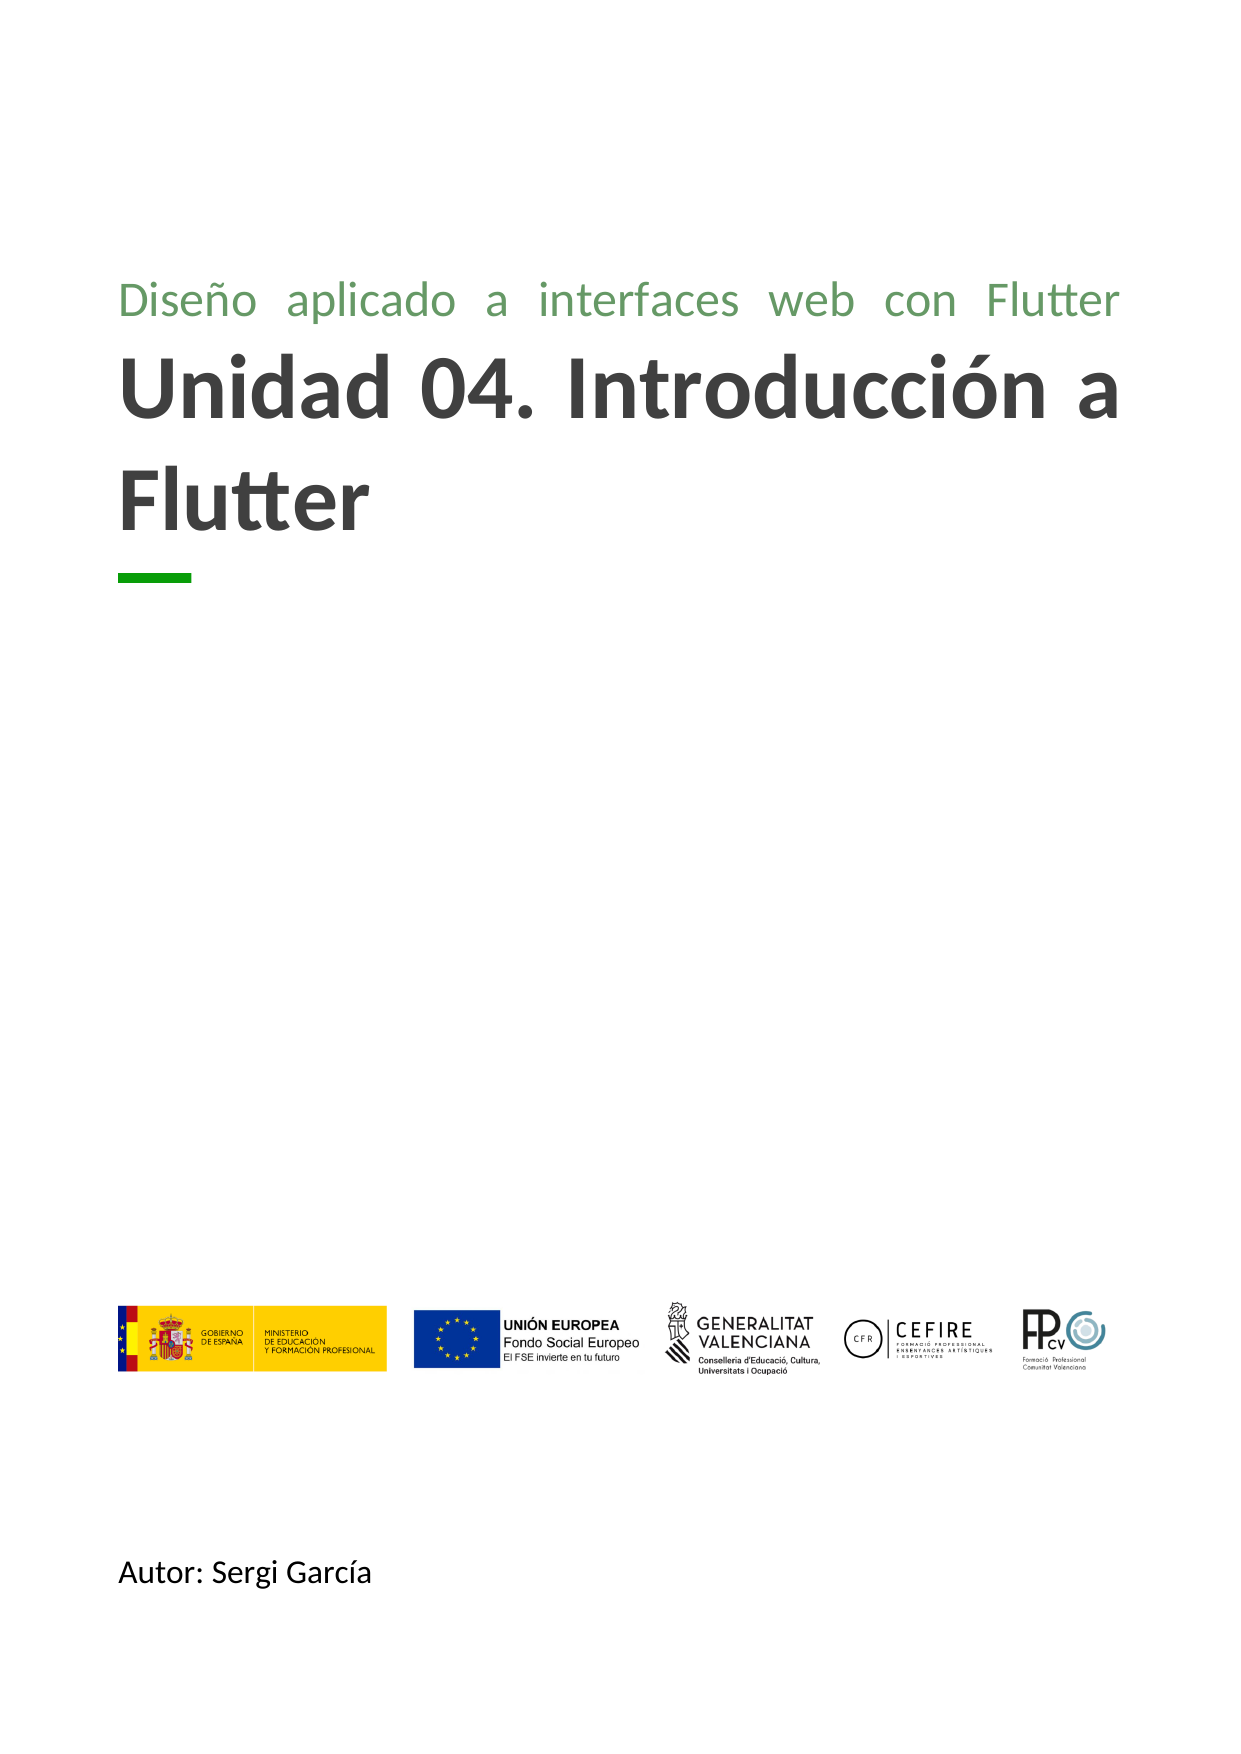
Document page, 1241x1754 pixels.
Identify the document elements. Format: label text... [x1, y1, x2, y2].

text Autor: Sergi García [118, 1551, 1122, 1592]
picture [118, 573, 192, 583]
picture [118, 1301, 1123, 1375]
title Diseño aplicado a interfaces web con Flutter Unidad 04. Introducción a Flutter [118, 268, 1122, 553]
